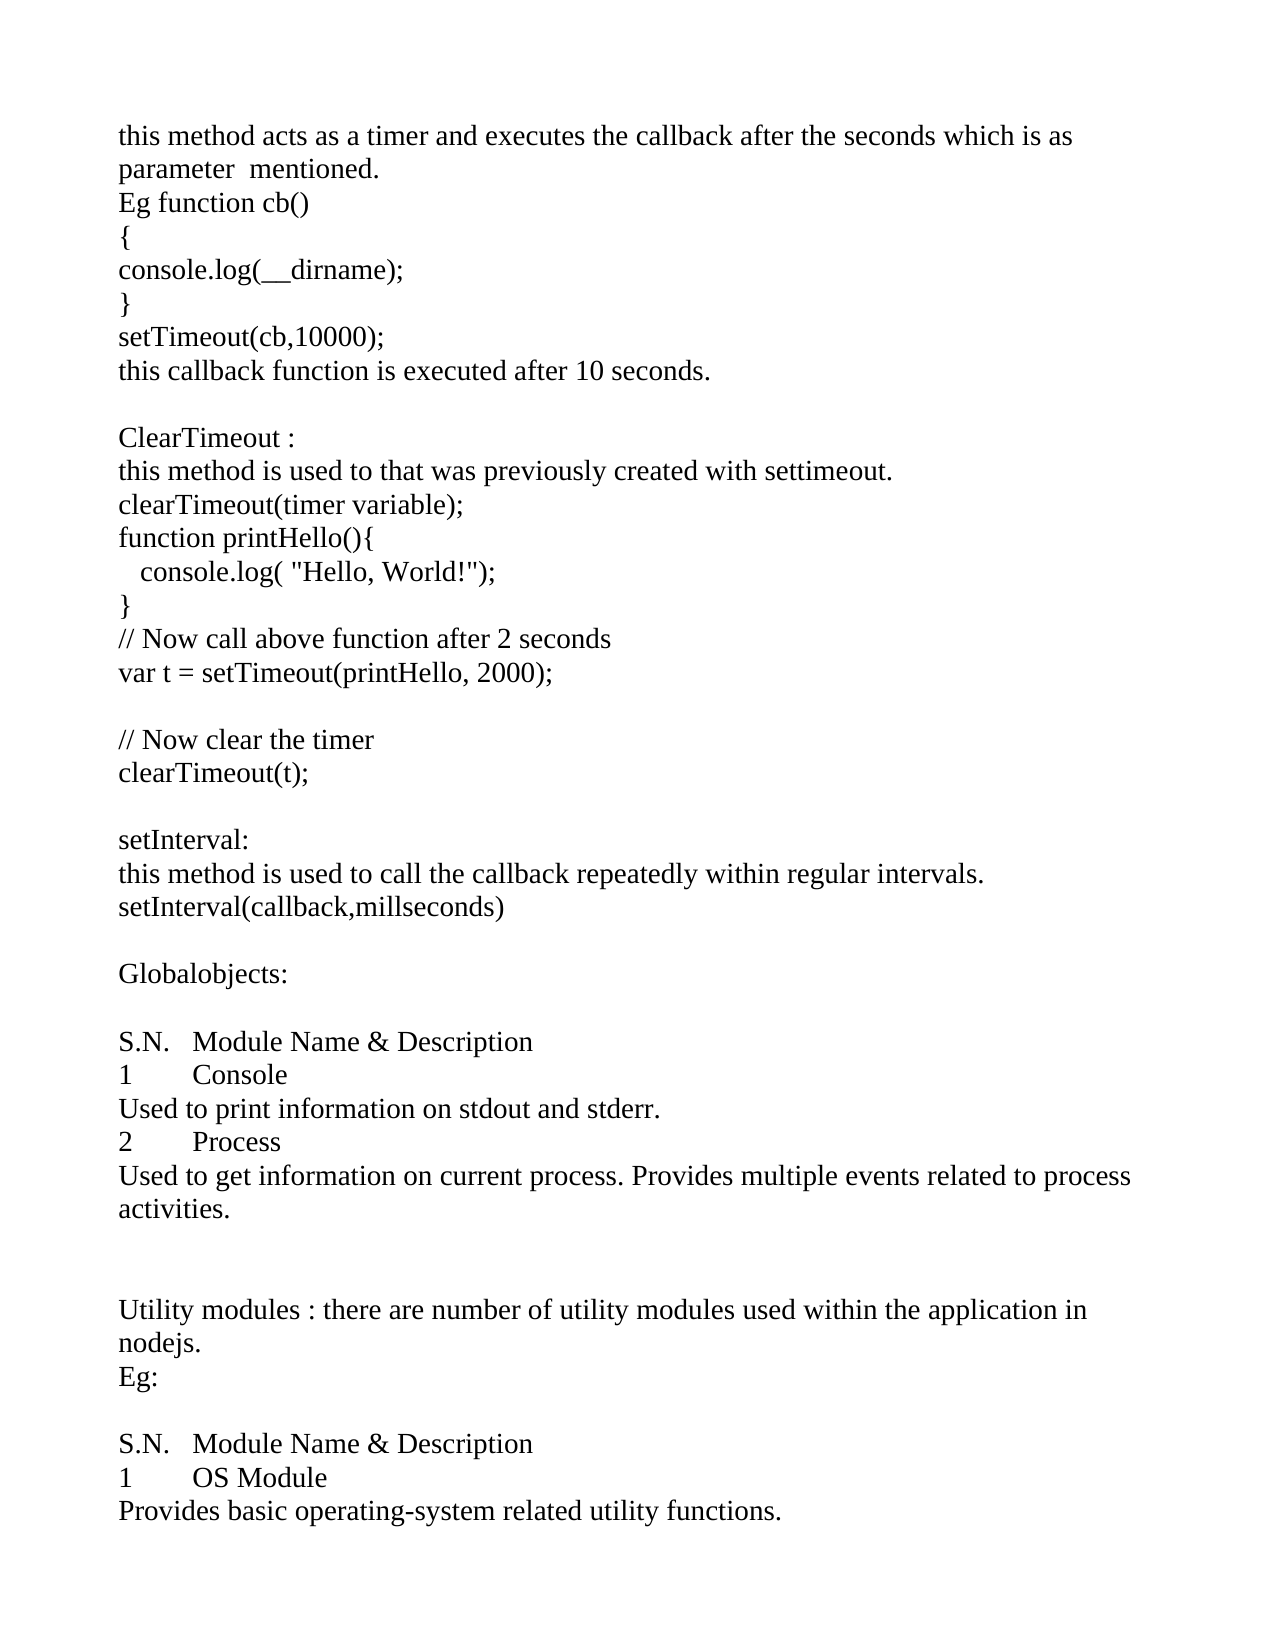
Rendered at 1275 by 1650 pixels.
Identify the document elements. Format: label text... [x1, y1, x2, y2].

text console.log( "Hello, World!"); [118, 554, 1157, 588]
text setInterval: [118, 822, 1157, 856]
text clearTimeout(t); [118, 755, 1157, 789]
text 2 Process [118, 1124, 1157, 1158]
text ClearTimeout : [118, 420, 1157, 453]
text Provides basic operating-system related utility functions. [118, 1493, 1157, 1527]
text 1 OS Module [118, 1460, 1157, 1493]
text setInterval(callback,millseconds) [118, 889, 1157, 923]
text var t = setTimeout(printHello, 2000); [118, 655, 1157, 688]
text { [118, 219, 1157, 252]
text this method acts as a timer and executes the callback after the seconds which is as parameter mentioned. [118, 118, 1157, 185]
text console.log(__dirname); [118, 252, 1157, 286]
text this method is used to that was previously created with settimeout. [118, 453, 1157, 487]
text // Now call above function after 2 seconds [118, 621, 1157, 655]
text this method is used to call the callback repeatedly within regular intervals. [118, 856, 1157, 889]
text setTimeout(cb,10000); [118, 319, 1157, 353]
text this callback function is executed after 10 seconds. [118, 353, 1157, 386]
text Globalobjects: [118, 957, 1157, 990]
text Utility modules : there are number of utility modules used within the application in nodejs. [118, 1292, 1157, 1359]
text } [118, 588, 1157, 621]
text S.N. Module Name & Description [118, 1426, 1157, 1460]
text 1 Console [118, 1057, 1157, 1091]
text Used to print information on stdout and stderr. [118, 1091, 1157, 1124]
text } [118, 286, 1157, 319]
text // Now clear the timer [118, 722, 1157, 755]
text clearTimeout(timer variable); [118, 487, 1157, 521]
text Eg: [118, 1359, 1157, 1393]
text Used to get information on current process. Provides multiple events related to process activities. [118, 1158, 1157, 1225]
text S.N. Module Name & Description [118, 1024, 1157, 1057]
text function printHello(){ [118, 521, 1157, 554]
text Eg function cb() [118, 185, 1157, 219]
